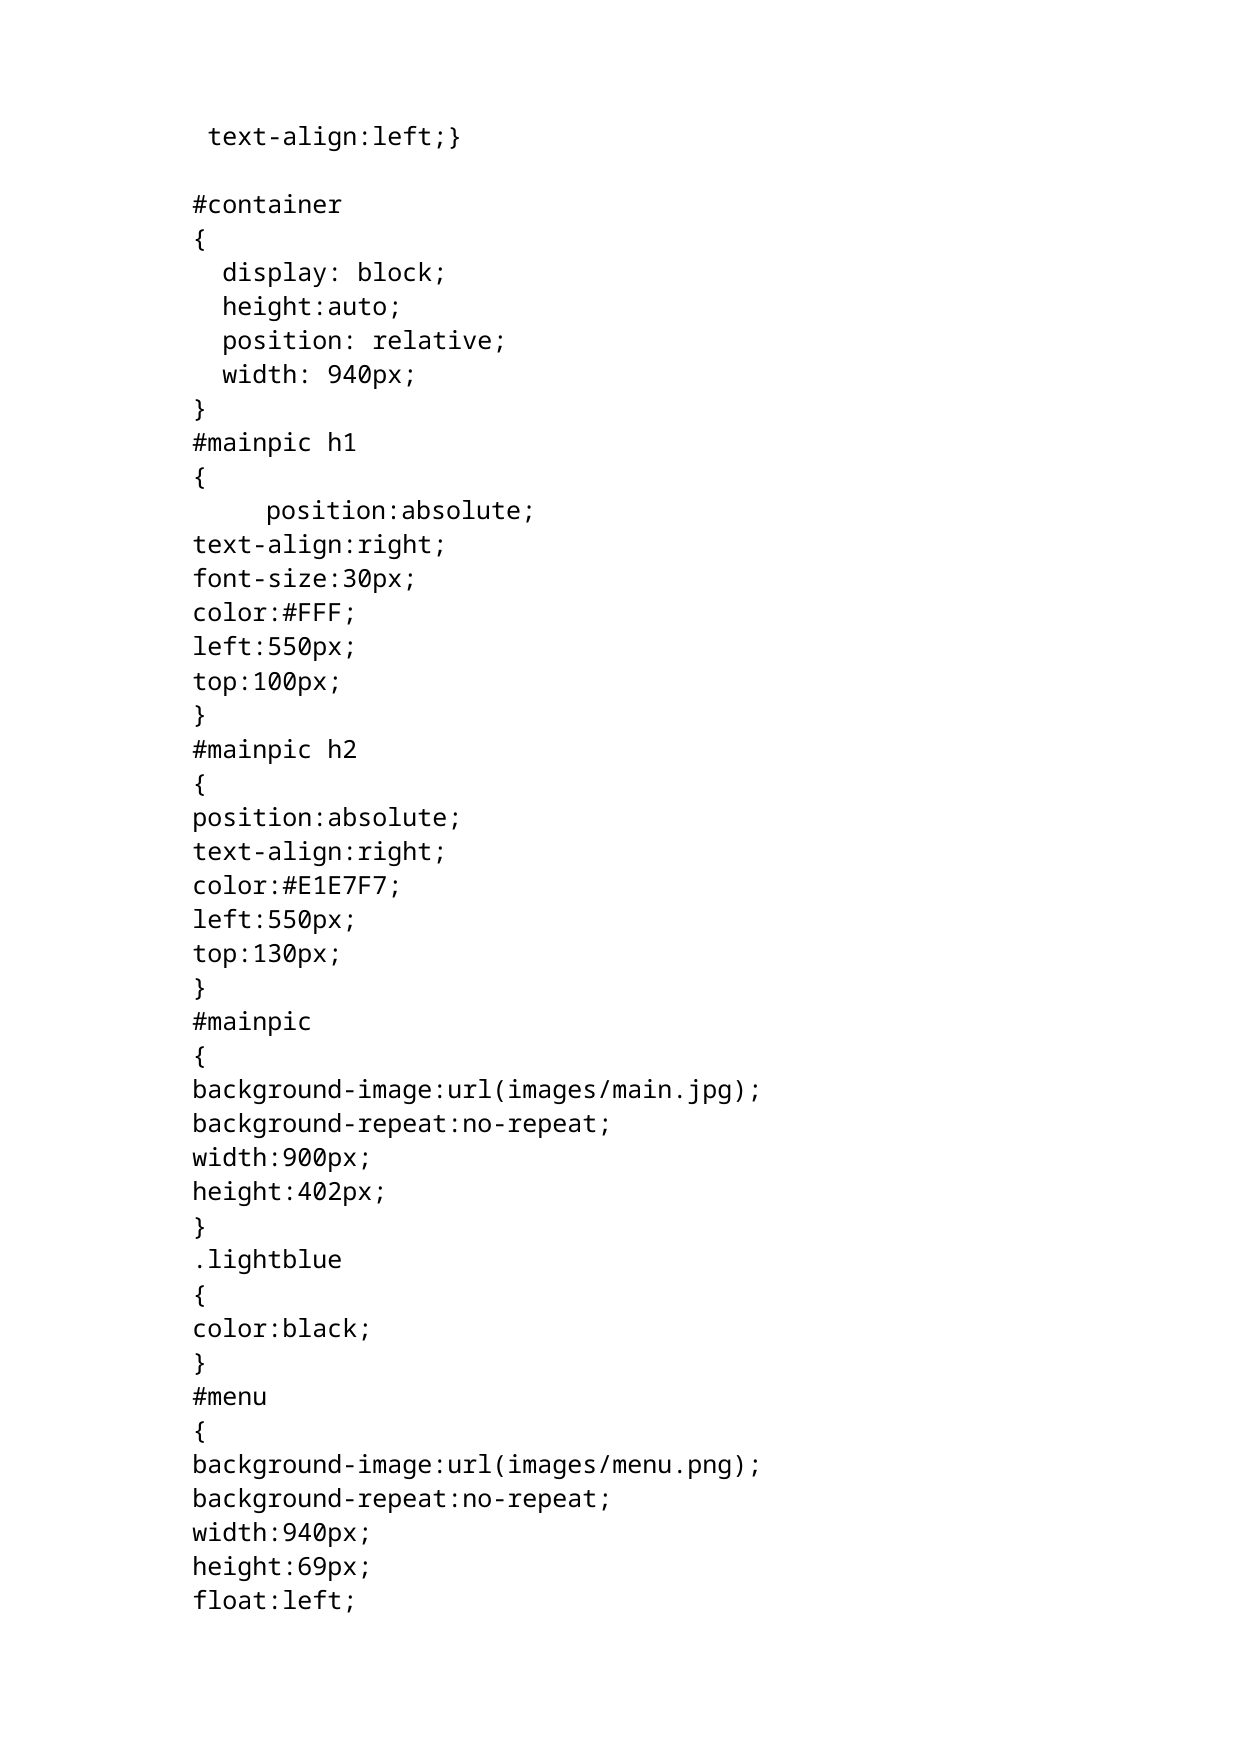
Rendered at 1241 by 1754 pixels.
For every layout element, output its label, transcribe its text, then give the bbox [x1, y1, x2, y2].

text height:69px; [192, 1549, 1122, 1583]
text width:900px; [192, 1140, 1122, 1174]
text color:#E1E7F7; [192, 867, 1122, 902]
text top:100px; [192, 663, 1122, 697]
text } [192, 1344, 1122, 1378]
text } [192, 1208, 1122, 1242]
text background-repeat:no-repeat; [192, 1481, 1122, 1515]
text } [192, 391, 1122, 425]
text #mainpic h1 [192, 425, 1122, 459]
text { [192, 1412, 1122, 1447]
text { [192, 220, 1122, 254]
text color:black; [192, 1310, 1122, 1344]
text left:550px; [192, 629, 1122, 663]
text color:#FFF; [192, 595, 1122, 629]
text background-image:url(images/main.jpg); [192, 1072, 1122, 1106]
text background-image:url(images/menu.png); [192, 1447, 1122, 1481]
text #mainpic h2 [192, 731, 1122, 765]
text position:absolute; [192, 799, 1122, 833]
text .lightblue [192, 1242, 1122, 1276]
text #mainpic [192, 1004, 1122, 1038]
text { [192, 765, 1122, 799]
text background-repeat:no-repeat; [192, 1106, 1122, 1140]
text #container [192, 186, 1122, 220]
text #menu [192, 1378, 1122, 1412]
text position:absolute; [192, 493, 1122, 527]
text font-size:30px; [192, 561, 1122, 595]
text text-align:right; [192, 527, 1122, 561]
text } [192, 697, 1122, 731]
text float:left; [192, 1583, 1122, 1617]
text { [192, 459, 1122, 493]
text display: block; [192, 254, 1122, 288]
text height:auto; [192, 288, 1122, 322]
text text-align:left;} [192, 118, 1122, 152]
text width:940px; [192, 1515, 1122, 1549]
text } [192, 970, 1122, 1004]
text width: 940px; [192, 357, 1122, 391]
text { [192, 1276, 1122, 1310]
text left:550px; [192, 902, 1122, 936]
text position: relative; [192, 322, 1122, 357]
text { [192, 1038, 1122, 1072]
text height:402px; [192, 1174, 1122, 1208]
text top:130px; [192, 936, 1122, 970]
text text-align:right; [192, 833, 1122, 867]
